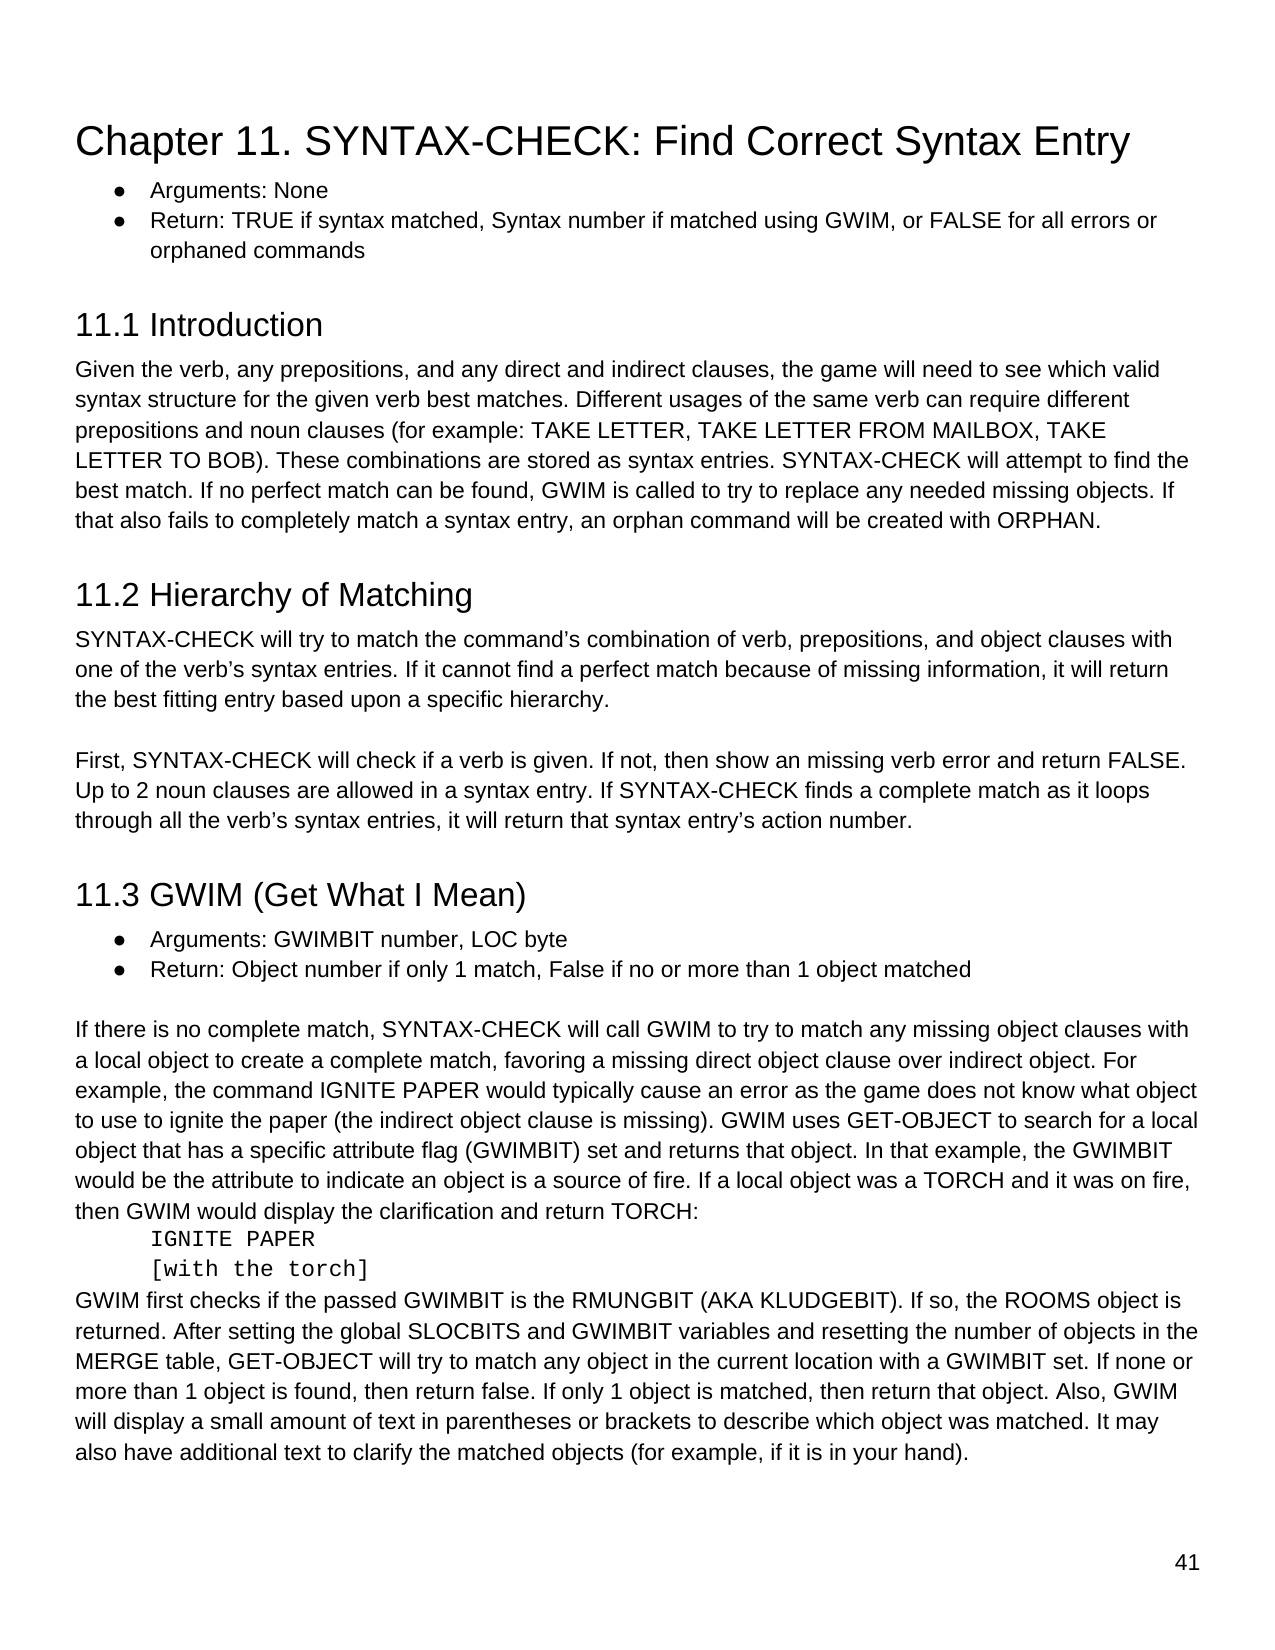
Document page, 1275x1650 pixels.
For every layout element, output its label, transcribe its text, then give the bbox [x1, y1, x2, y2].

list Arguments: GWIMBIT number, LOC byte [112, 926, 1200, 952]
text Given the verb, any prepositions, and any direct and indirect clauses, the game will need to see which valid syntax structure for the given verb best matches. Different usages of the same verb can require different prepositions and noun clauses (for example: TAKE LETTER, TAKE LETTER FROM MAILBOX, TAKE LETTER TO BOB). These combinations are stored as syntax entries. SYNTAX-CHECK will attempt to find the best match. If no perfect match can be found, GWIM is called to try to replace any needed missing objects. If that also fails to completely match a syntax entry, an orphan command will be created with ORPHAN. [75, 356, 1200, 533]
subtitle 11.3 GWIM (Get What I Mean) [75, 875, 1200, 913]
text SYNTAX-CHECK will try to match the command’s combination of verb, prepositions, and object clauses with one of the verb’s syntax entries. If it cannot find a perfect match because of missing information, it will return the best fitting entry based upon a specific hierarchy. [75, 626, 1200, 713]
text [with the torch] [150, 1258, 1200, 1283]
subtitle Chapter 11. SYNTAX-CHECK: Find Correct Syntax Entry [75, 117, 1200, 164]
subtitle 11.2 Hierarchy of Matching [75, 575, 1200, 613]
list Return: TRUE if syntax matched, Syntax number if matched using GWIM, or FALSE for all errors or orphaned commands [112, 207, 1200, 264]
text GWIM first checks if the passed GWIMBIT is the RMUNGBIT (AKA KLUDGEBIT). If so, the ROOMS object is returned. After setting the global SLOCBITS and GWIMBIT variables and resetting the number of objects in the MERGE table, GET-OBJECT will try to match any object in the current location with a GWIMBIT set. If none or more than 1 object is found, then return false. If only 1 object is matched, then return that object. Also, GWIM will display a small amount of text in parentheses or brackets to describe which object was matched. It may also have additional text to clarify the matched objects (for example, if it is in your hand). [75, 1287, 1200, 1465]
list Arguments: None [112, 177, 1200, 203]
text First, SYNTAX-CHECK will check if a verb is given. If not, then show an missing verb error and return FALSE. Up to 2 noun clauses are allowed in a syntax entry. If SYNTAX-CHECK finds a complete match as it loops through all the verb’s syntax entries, it will return that syntax entry’s action number. [75, 747, 1200, 833]
subtitle 11.1 Introduction [75, 305, 1200, 344]
list Return: Object number if only 1 match, False if no or more than 1 object matched [112, 956, 1200, 982]
text IGNITE PAPER [150, 1228, 1200, 1254]
text If there is no complete match, SYNTAX-CHECK will call GWIM to try to match any missing object clauses with a local object to create a complete match, favoring a missing direct object clause over indirect object. For example, the command IGNITE PAPER would typically cause an error as the game does not know what object to use to ignite the paper (the indirect object clause is missing). GWIM uses GET-OBJECT to search for a local object that has a specific attribute flag (GWIMBIT) set and returns that object. In that example, the GWIMBIT would be the attribute to indicate an object is a source of fire. If a local object was a TORCH and it was on fire, then GWIM would display the clarification and return TORCH: [75, 1016, 1200, 1224]
